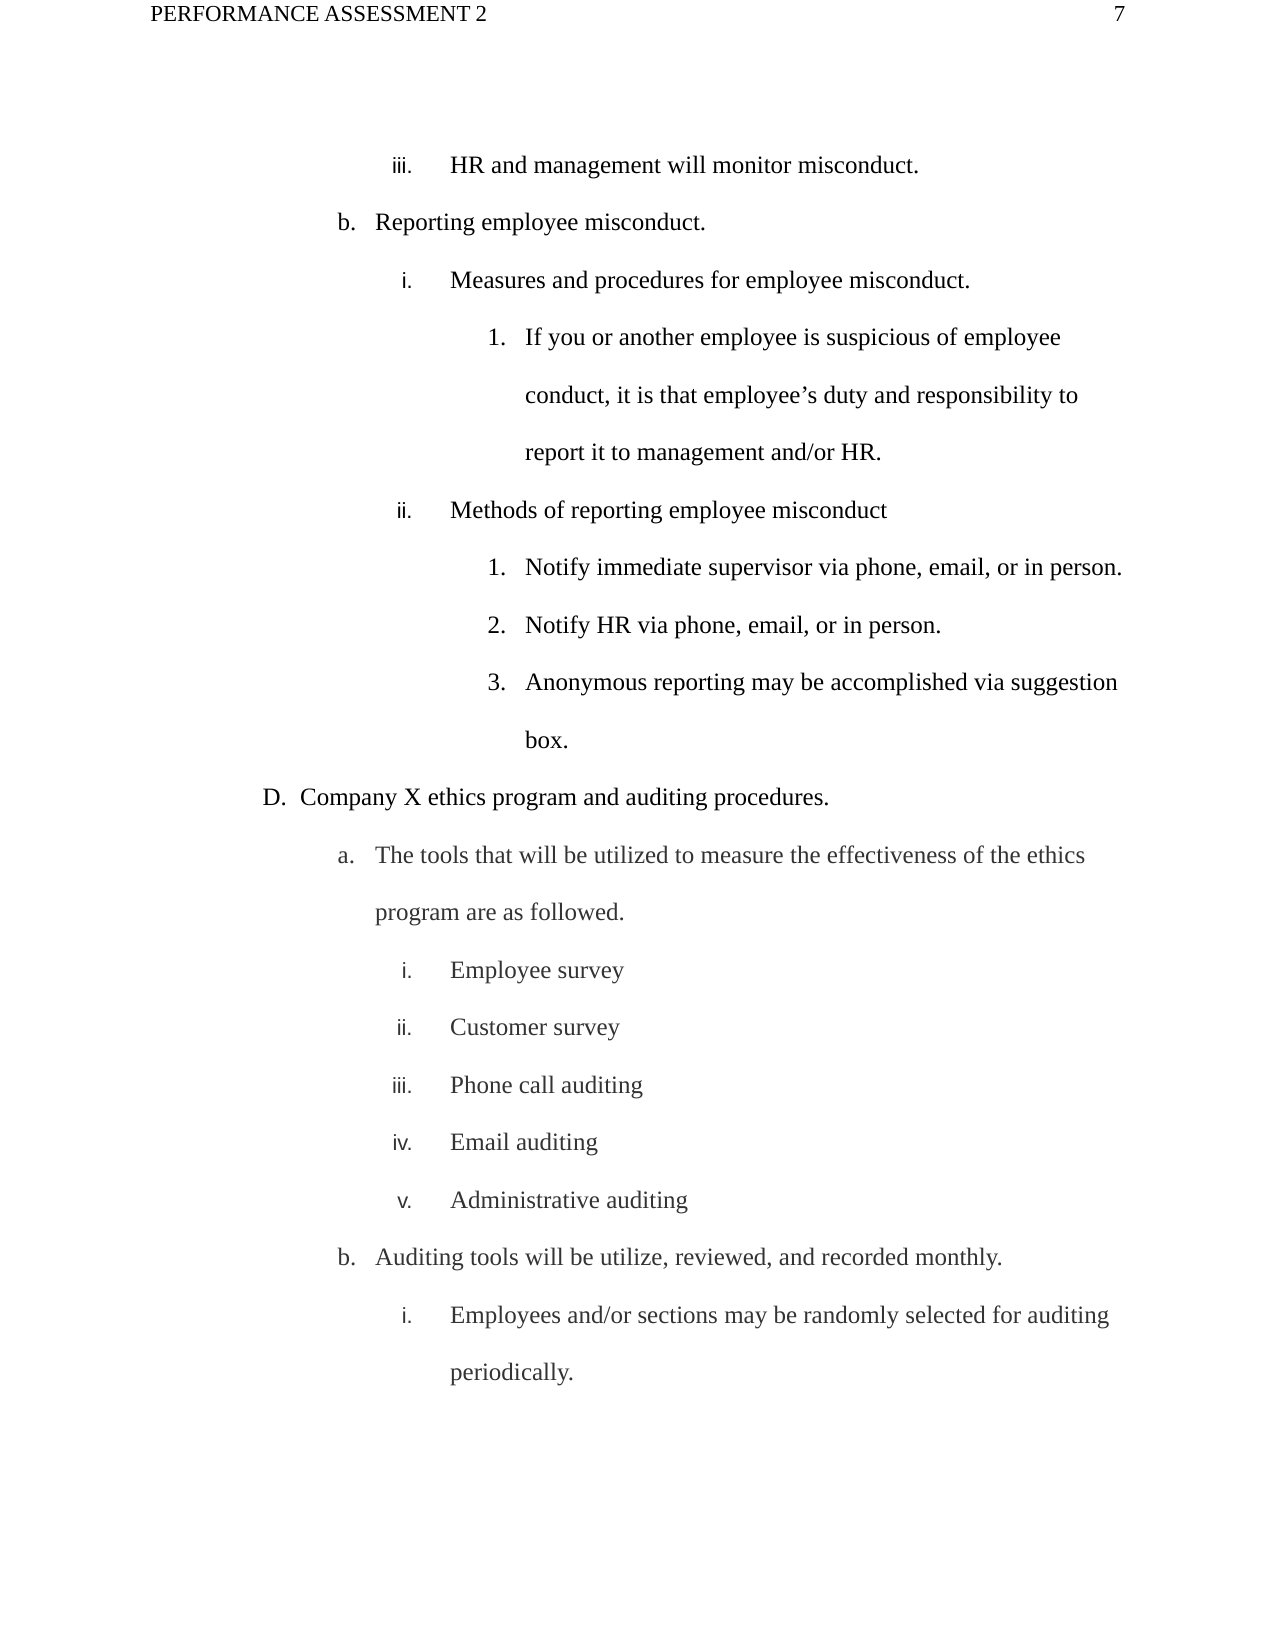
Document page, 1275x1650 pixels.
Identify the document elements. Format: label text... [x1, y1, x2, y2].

list Reporting employee misconduct. [337, 207, 1125, 236]
list Measures and procedures for employee misconduct. [412, 265, 1125, 294]
list Notify HR via phone, email, or in person. [487, 610, 1125, 639]
list Employee survey [412, 955, 1125, 984]
list Phone call auditing [412, 1070, 1125, 1099]
list Methods of reporting employee misconduct [412, 495, 1125, 524]
list Customer survey [412, 1012, 1125, 1041]
list Notify immediate supervisor via phone, email, or in person. [487, 552, 1125, 581]
list Email auditing [412, 1127, 1125, 1156]
list Employees and/or sections may be randomly selected for auditing periodically. [412, 1300, 1125, 1386]
list HR and management will monitor misconduct. [412, 150, 1125, 179]
list Administrative auditing [412, 1185, 1125, 1214]
list Company X ethics program and auditing procedures. [262, 782, 1125, 811]
list The tools that will be utilized to measure the effectiveness of the ethics program are as followed. [337, 840, 1125, 926]
list Auditing tools will be utilize, reviewed, and recorded monthly. [337, 1242, 1125, 1271]
list Anonymous reporting may be accomplished via suggestion box. [487, 667, 1125, 754]
list If you or another employee is suspicious of employee conduct, it is that employee’s duty and responsibility to report it to management and/or HR. [487, 322, 1125, 466]
